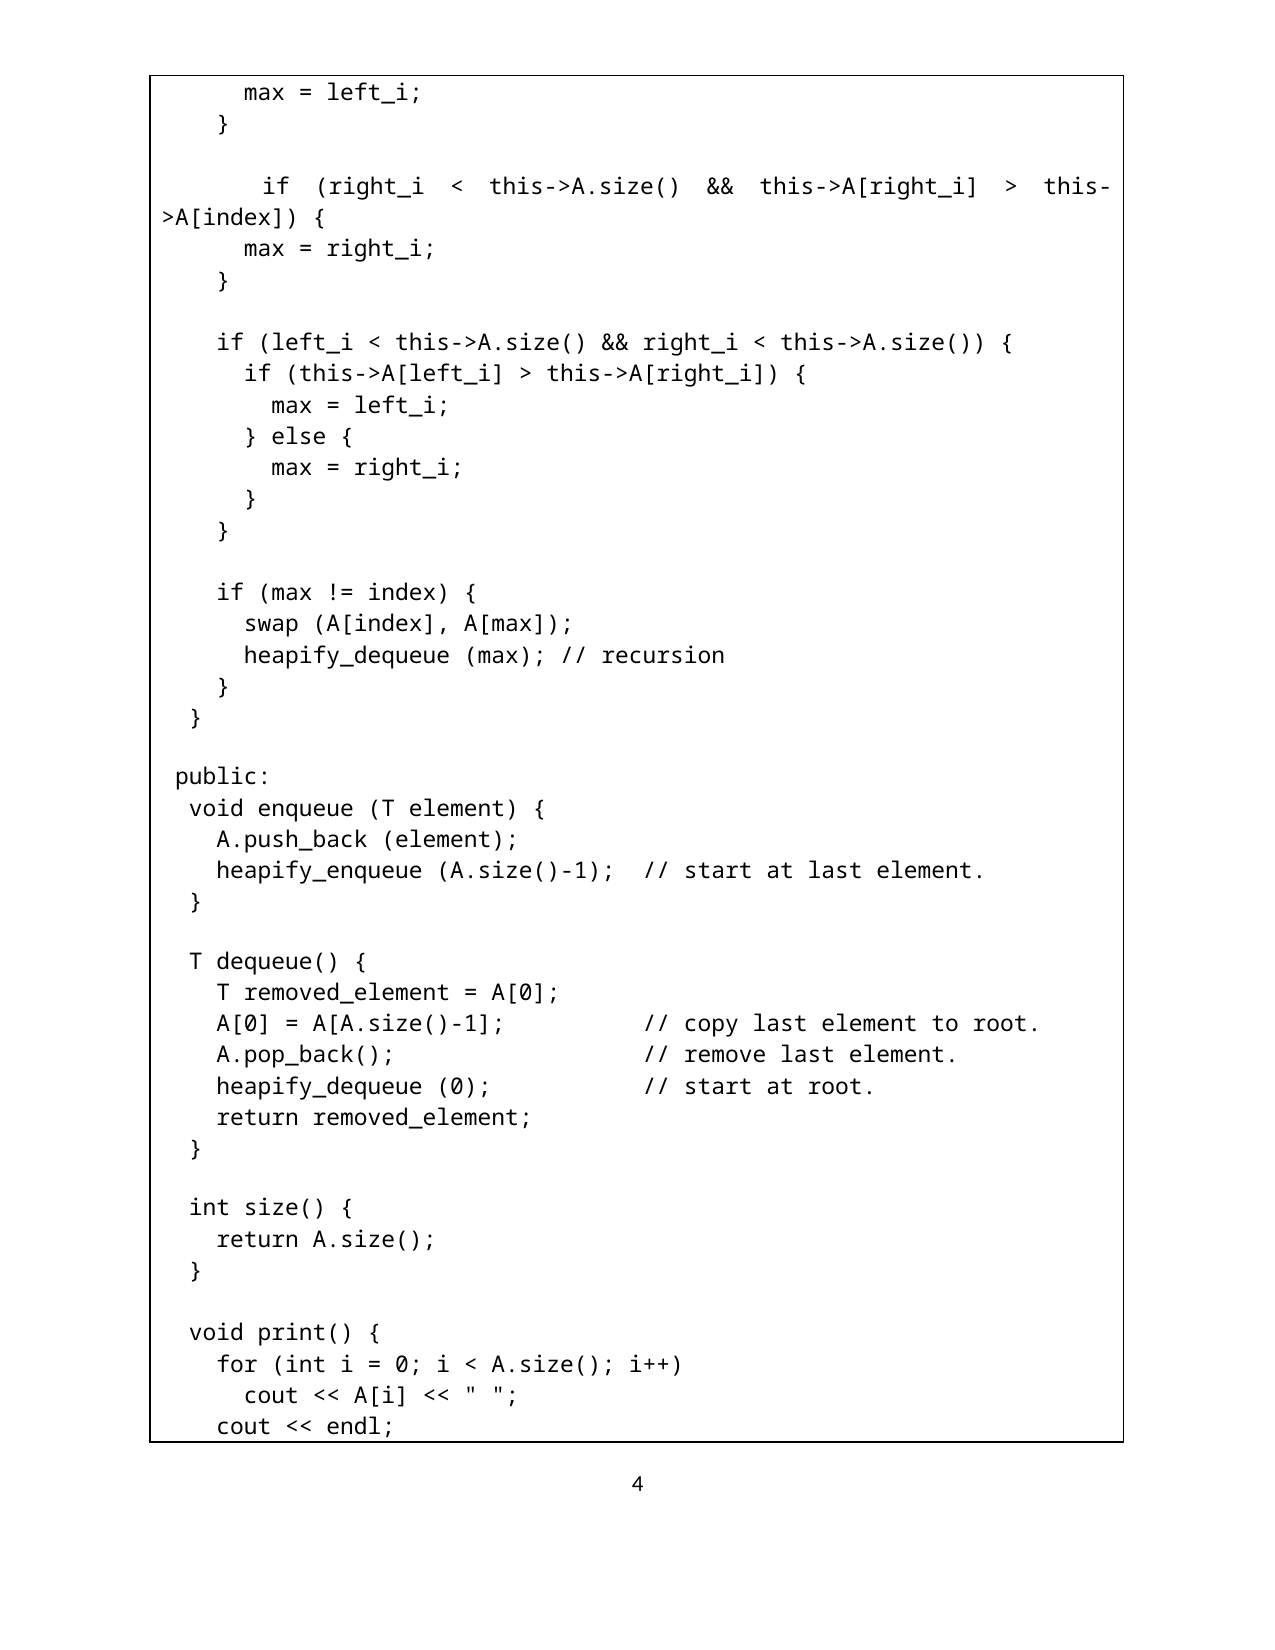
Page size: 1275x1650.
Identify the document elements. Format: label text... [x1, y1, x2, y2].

table_header max = left_i; } if (right_i < this->A.size() && this->A[right_i] > this->A[index]) { max = right_i; } if (left_i < this->A.size() && right_i < this->A.size()) { if (this->A[left_i] > this->A[right_i]) { max = left_i; } else { max = right_i; } } if (max != index) { swap (A[index], A[max]); heapify_dequeue (max); // recursion } } public: void enqueue (T element) { A.push_back (element); heapify_enqueue (A.size()-1); // start at last element. } T dequeue() { T removed_element = A[0]; A[0] = A[A.size()-1]; // copy last element to root. A.pop_back(); // remove last element. heapify_dequeue (0); // start at root. return removed_element; } int size() { return A.size(); } void print() { for (int i = 0; i < A.size(); i++) cout << A[i] << " "; cout << endl; [151, 76, 1123, 1441]
